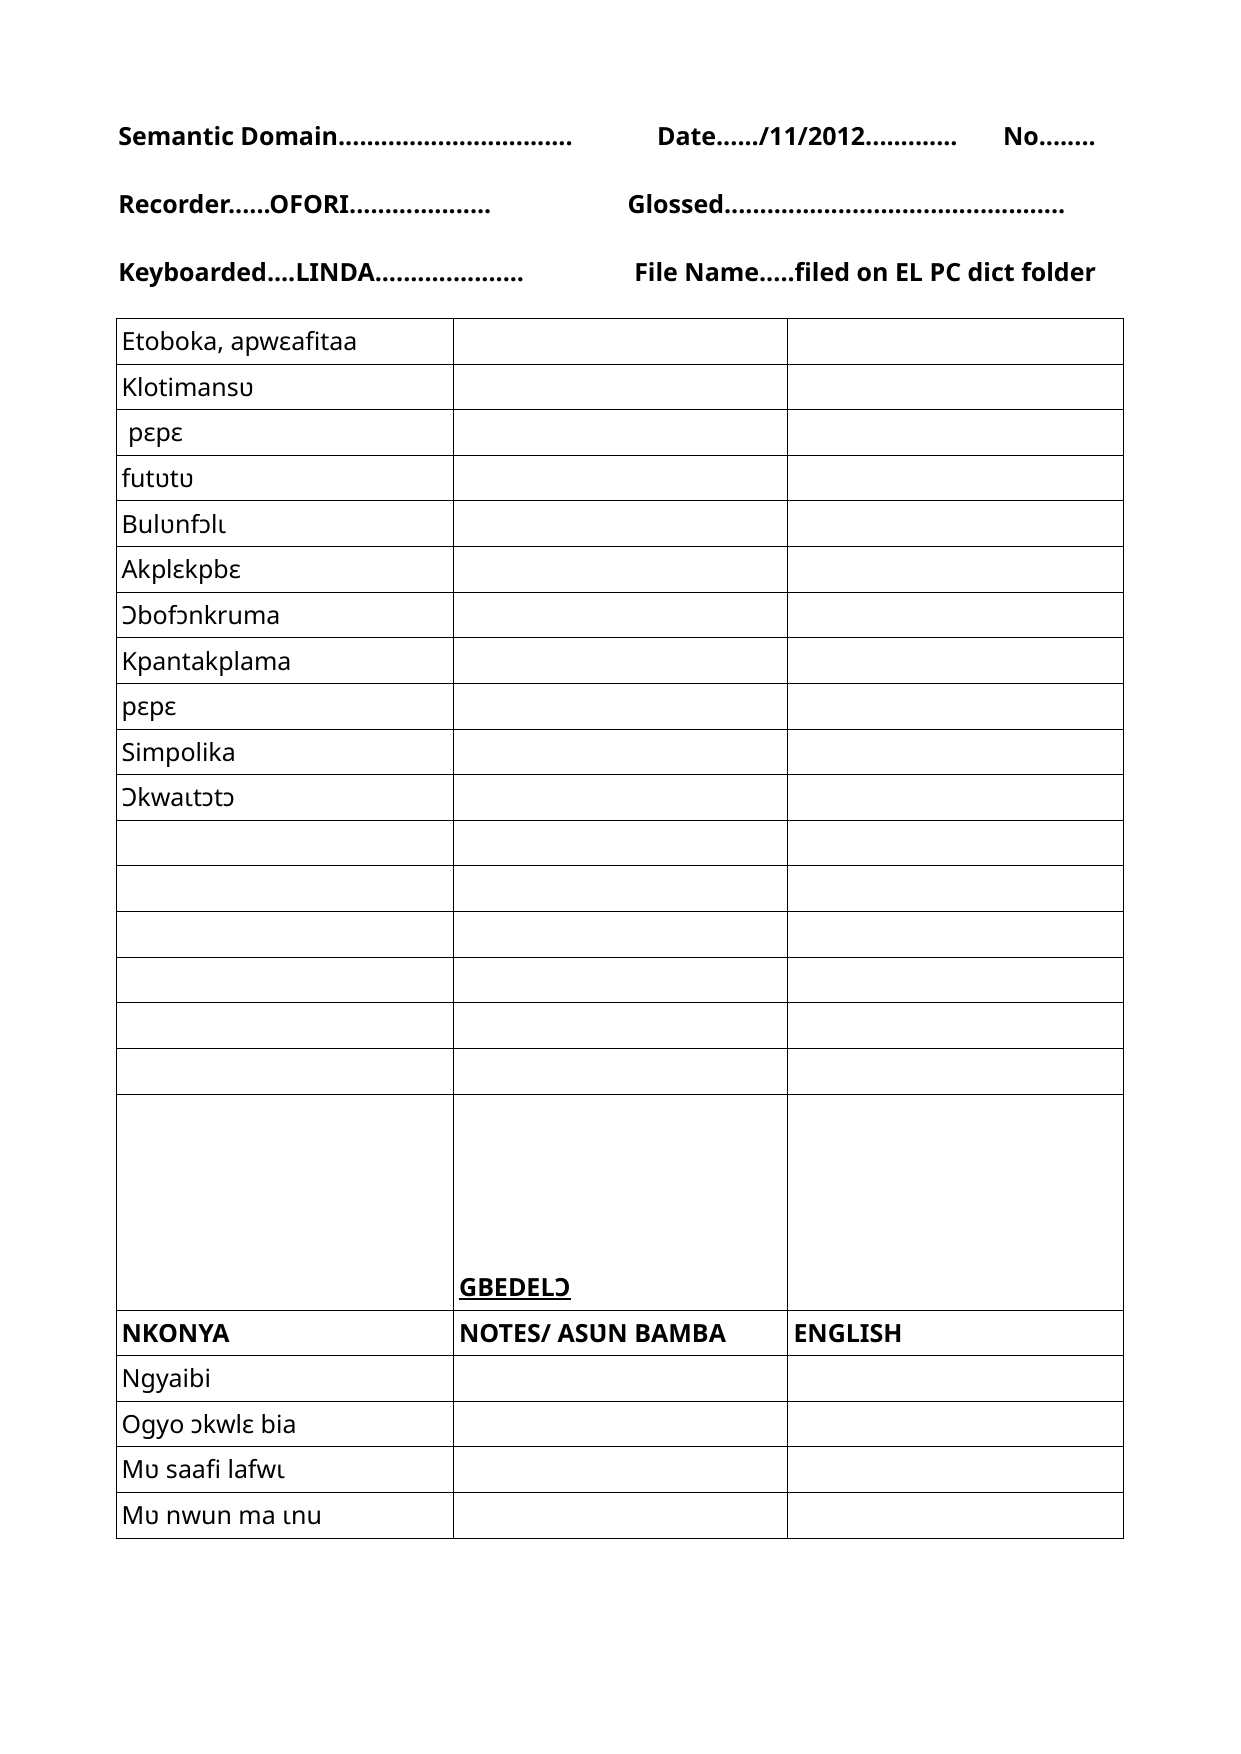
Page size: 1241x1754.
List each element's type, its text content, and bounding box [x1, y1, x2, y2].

table_cell pɛpɛ [117, 684, 453, 728]
table_cell [788, 1493, 1123, 1538]
table_cell [788, 1049, 1123, 1093]
table_cell [454, 1447, 787, 1492]
table_cell Ɔbofɔnkruma [117, 593, 453, 637]
table_cell [788, 958, 1123, 1002]
table_cell Akplɛkpbɛ [117, 547, 453, 592]
table_cell [454, 410, 787, 455]
table_cell [117, 1003, 453, 1048]
table_cell [788, 456, 1123, 500]
table_cell [454, 1402, 787, 1446]
table_cell ENGLISH [788, 1311, 1123, 1355]
table_cell [788, 730, 1123, 774]
table_cell Klotimansʋ [117, 365, 453, 409]
table_cell [788, 1003, 1123, 1048]
table_cell [454, 501, 787, 546]
table_cell [454, 547, 787, 592]
table_cell Mʋ saafi lafwɩ [117, 1447, 453, 1492]
table_cell [788, 1356, 1123, 1401]
table_cell [788, 410, 1123, 455]
table_cell [454, 1003, 787, 1048]
table_cell [788, 866, 1123, 911]
table_cell [788, 1402, 1123, 1446]
table_cell [117, 958, 453, 1002]
table_cell [788, 1095, 1123, 1309]
table_cell NOTES/ ASƲN BAMBA [454, 1311, 787, 1355]
table_cell [454, 1493, 787, 1538]
table_cell Kpantakplama [117, 638, 453, 683]
table_cell [454, 365, 787, 409]
table_cell [788, 912, 1123, 957]
table_cell Bulʋnfɔlɩ [117, 501, 453, 546]
table_cell [788, 365, 1123, 409]
table_cell Etoboka, apwɛafitaa [117, 319, 453, 363]
table_cell [788, 638, 1123, 683]
table_cell [454, 958, 787, 1002]
table_cell [454, 821, 787, 865]
table_cell futʋtʋ [117, 456, 453, 500]
table_cell [117, 1095, 453, 1309]
table_cell [788, 821, 1123, 865]
table_cell NKONYA [117, 1311, 453, 1355]
table_cell pɛpɛ [117, 410, 453, 455]
table_cell [788, 684, 1123, 728]
table_cell Mʋ nwun ma ɩnu [117, 1493, 453, 1538]
table_cell [454, 593, 787, 637]
table_cell Ngyaibi [117, 1356, 453, 1401]
table_cell [454, 638, 787, 683]
table_cell [788, 501, 1123, 546]
table_cell [454, 456, 787, 500]
table_cell [788, 547, 1123, 592]
table_cell [788, 775, 1123, 820]
table_cell [454, 1049, 787, 1093]
table_cell [788, 593, 1123, 637]
table_cell GBEDELƆ [454, 1095, 787, 1309]
table_cell [117, 821, 453, 865]
table_cell [454, 912, 787, 957]
table_cell Ɔkwaɩtɔtɔ [117, 775, 453, 820]
table_cell Simpolika [117, 730, 453, 774]
table_cell [117, 912, 453, 957]
table_cell [454, 866, 787, 911]
table_cell [454, 730, 787, 774]
table_cell [454, 775, 787, 820]
table_cell Ogyo ɔkwlɛ bia [117, 1402, 453, 1446]
table_cell [454, 1356, 787, 1401]
table_cell [117, 866, 453, 911]
table_cell [454, 684, 787, 728]
table_cell [788, 319, 1123, 363]
table_cell [454, 319, 787, 363]
table_cell [117, 1049, 453, 1093]
table_cell [788, 1447, 1123, 1492]
